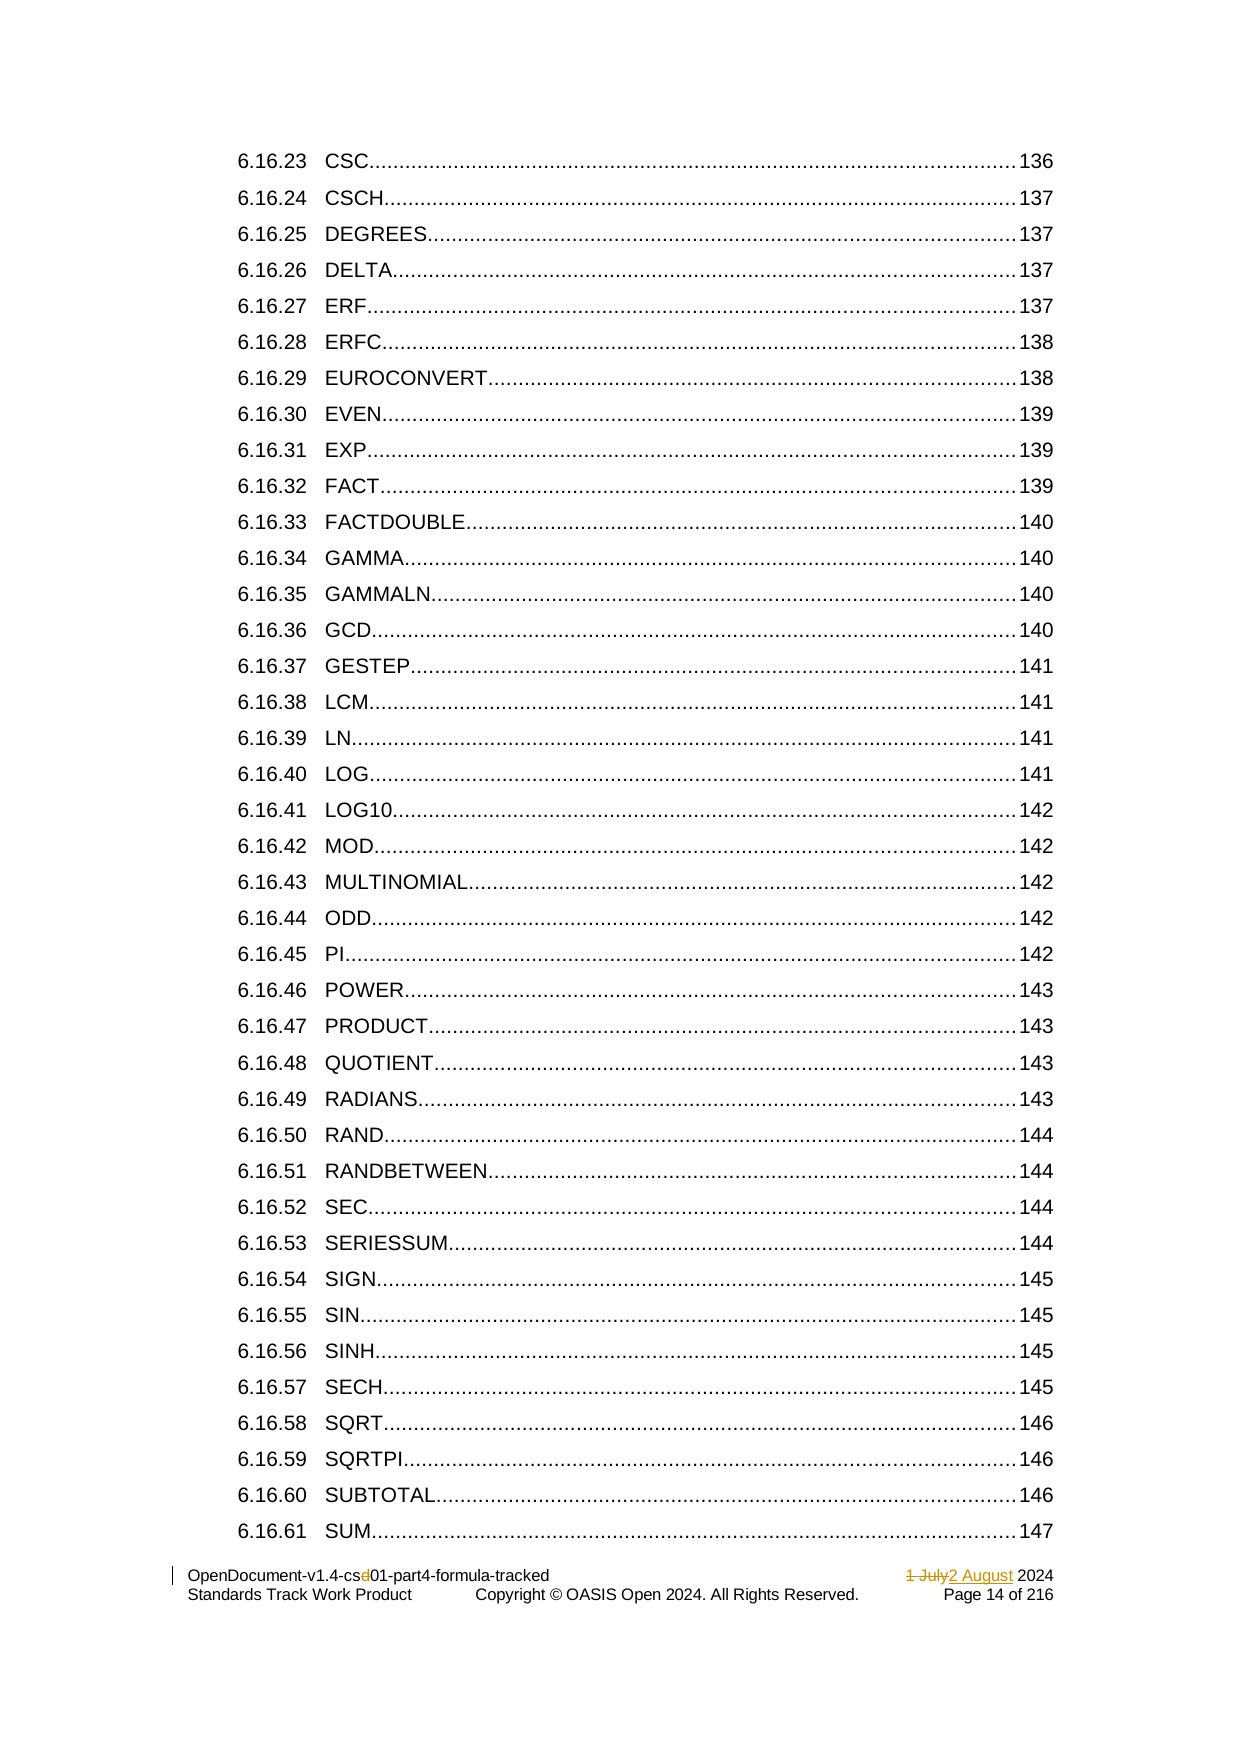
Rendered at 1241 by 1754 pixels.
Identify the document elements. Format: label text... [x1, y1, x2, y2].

text 6.16.46 POWER 143 [237, 979, 1053, 1002]
text 6.16.31 EXP 139 [237, 438, 1053, 462]
text 6.16.45 PI 142 [237, 943, 1053, 966]
text 6.16.34 GAMMA 140 [237, 546, 1053, 570]
text 6.16.61 SUM 147 [237, 1519, 1053, 1543]
text 6.16.51 RANDBETWEEN 144 [237, 1159, 1053, 1183]
text 6.16.24 CSCH 137 [237, 186, 1053, 209]
text 6.16.49 RADIANS 143 [237, 1087, 1053, 1111]
text 6.16.54 SIGN 145 [237, 1267, 1053, 1291]
text 6.16.42 MOD 142 [237, 835, 1053, 858]
text 6.16.41 LOG10 142 [237, 799, 1053, 822]
text 6.16.27 ERF 137 [237, 294, 1053, 318]
text 6.16.26 DELTA 137 [237, 258, 1053, 282]
text 6.16.47 PRODUCT 143 [237, 1015, 1053, 1038]
text 6.16.38 LCM 141 [237, 691, 1053, 714]
text 6.16.30 EVEN 139 [237, 402, 1053, 426]
text 6.16.29 EUROCONVERT 138 [237, 366, 1053, 390]
text 6.16.53 SERIESSUM 144 [237, 1231, 1053, 1255]
text 6.16.32 FACT 139 [237, 474, 1053, 498]
text 6.16.25 DEGREES 137 [237, 222, 1053, 246]
text 6.16.43 MULTINOMIAL 142 [237, 871, 1053, 894]
text 6.16.28 ERFC 138 [237, 330, 1053, 354]
text 6.16.36 GCD 140 [237, 618, 1053, 642]
text 6.16.33 FACTDOUBLE 140 [237, 510, 1053, 534]
text 6.16.44 ODD 142 [237, 907, 1053, 930]
text 6.16.52 SEC 144 [237, 1195, 1053, 1219]
text 6.16.60 SUBTOTAL 146 [237, 1483, 1053, 1507]
text 6.16.58 SQRT 146 [237, 1411, 1053, 1435]
text 6.16.39 LN 141 [237, 727, 1053, 750]
text 6.16.55 SIN 145 [237, 1303, 1053, 1327]
text 6.16.59 SQRTPI 146 [237, 1447, 1053, 1471]
text 6.16.56 SINH 145 [237, 1339, 1053, 1363]
text 6.16.57 SECH 145 [237, 1375, 1053, 1399]
text 6.16.40 LOG 141 [237, 763, 1053, 786]
text 6.16.37 GESTEP 141 [237, 654, 1053, 678]
text 6.16.50 RAND 144 [237, 1123, 1053, 1147]
text 6.16.35 GAMMALN 140 [237, 582, 1053, 606]
text 6.16.23 CSC 136 [237, 150, 1053, 173]
text 6.16.48 QUOTIENT 143 [237, 1051, 1053, 1074]
